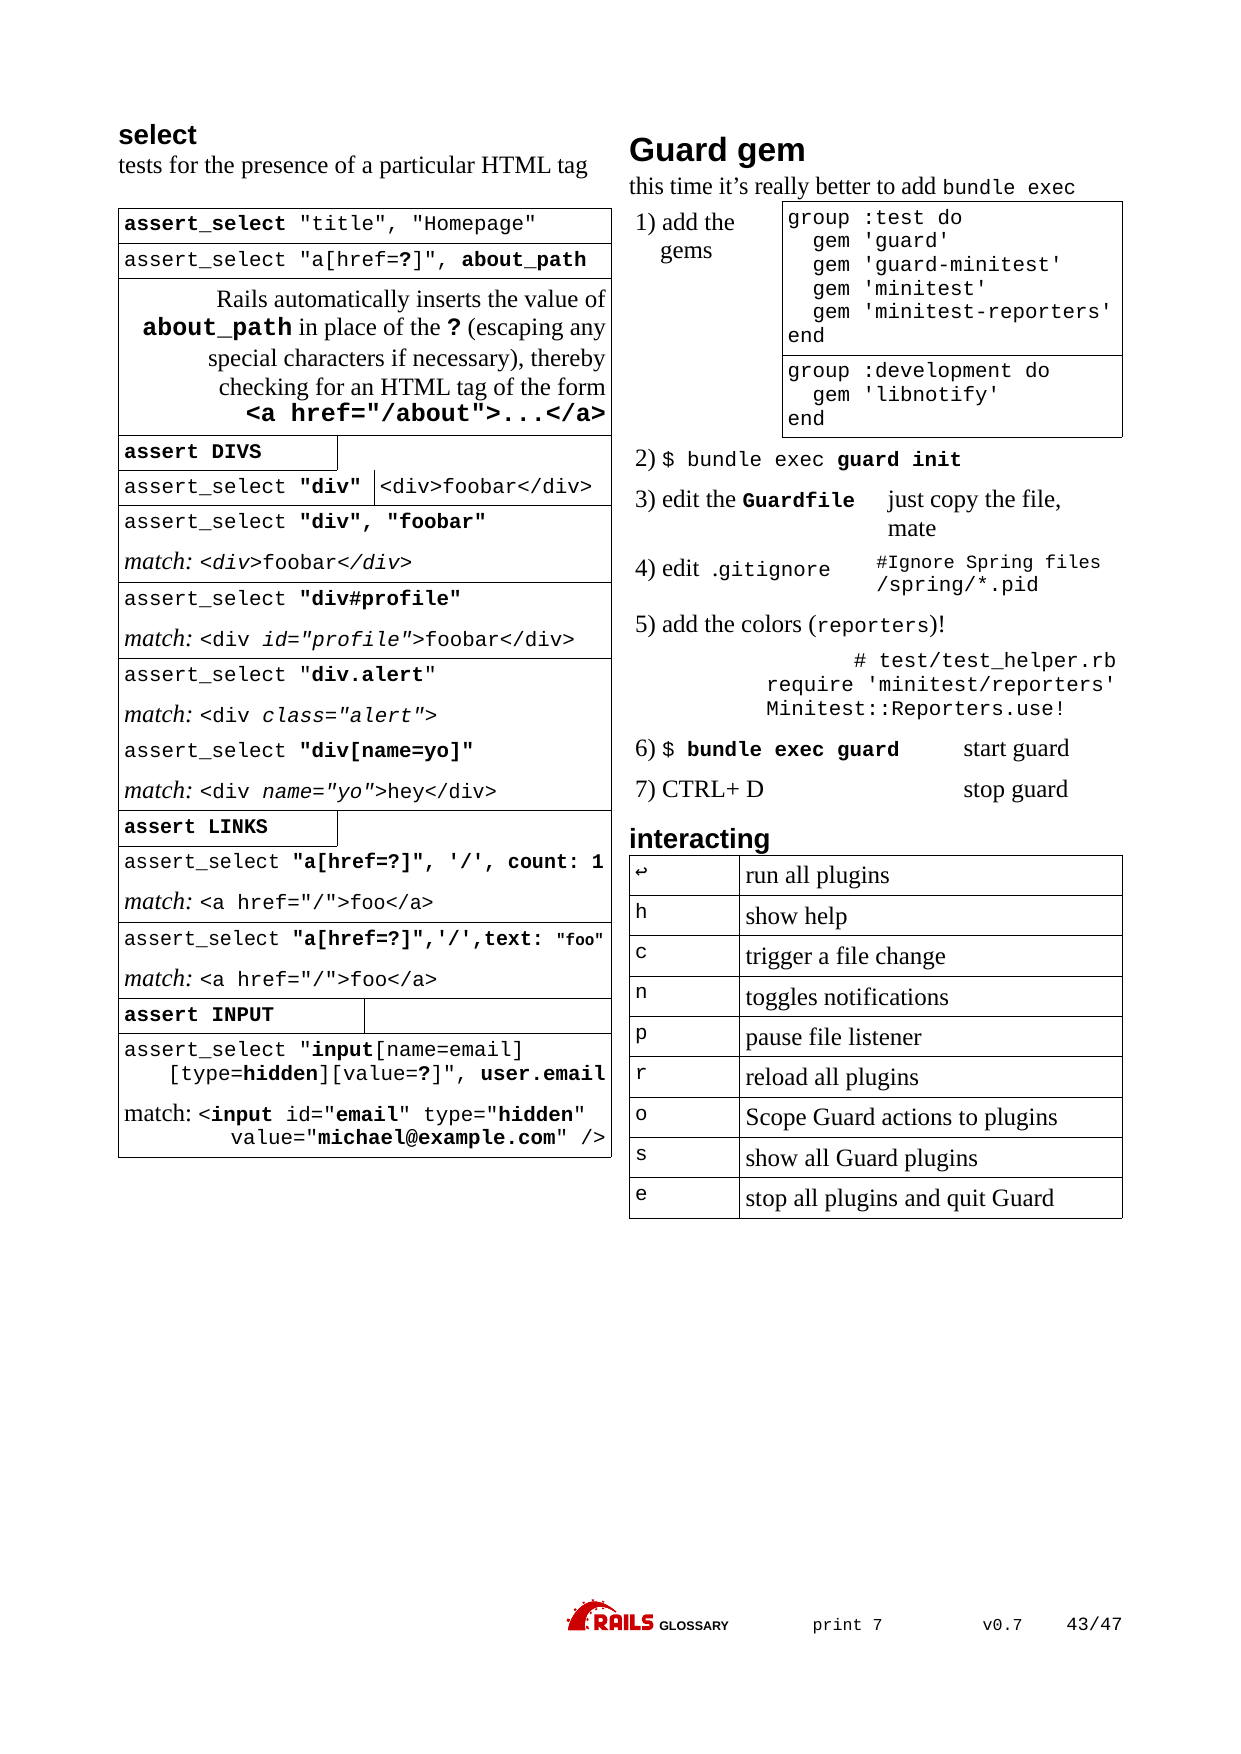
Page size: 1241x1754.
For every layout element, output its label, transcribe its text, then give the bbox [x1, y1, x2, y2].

table_cell assert INPUT [119, 999, 364, 1033]
table_cell show all Guard plugins [740, 1138, 1122, 1177]
table_cell [958, 604, 1122, 644]
table_cell # test/test_helper.rb require 'minitest/reporters' Minitest::Reporters.use! [629, 645, 1122, 727]
text this time it’s really better to add bundle exec [629, 171, 1122, 201]
table_cell 6) $ bundle exec guard [629, 727, 957, 768]
subtitle select [118, 118, 611, 150]
table_cell assert_select "input[name=email] [type=hidden][value=?]", user.email [119, 1034, 611, 1092]
table_cell p [630, 1017, 739, 1056]
table_cell group :development do gem 'libnotify' end [783, 356, 1122, 437]
table_cell c [630, 936, 739, 976]
table_cell h [630, 896, 739, 935]
table_cell Rails automatically inserts the value of about_path in place of the ? (escaping any special characters if necessary), thereby checking for an HTML tag of the form <a href="/about">...</a> [119, 279, 611, 435]
table_cell trigger a file change [740, 936, 1122, 976]
subtitle Guard gem [629, 130, 1122, 168]
subtitle interacting [629, 823, 1122, 855]
table_cell [629, 355, 782, 437]
text tests for the presence of a particular HTML tag [118, 150, 611, 179]
table_cell match: <a href="/">foo</a> [119, 957, 611, 998]
table_cell r [630, 1057, 739, 1097]
table_cell n [630, 977, 739, 1016]
table_header 1) add the gems [629, 201, 782, 354]
table_cell stop all plugins and quit Guard [740, 1178, 1122, 1218]
table_cell assert_select "div" [119, 470, 374, 505]
table_cell match: <div>foobar</div> [119, 541, 611, 582]
table_header ↩ [630, 856, 739, 895]
table_cell <div>foobar</div> [375, 470, 611, 505]
table_header [338, 436, 611, 470]
table_cell assert_select "div.alert" [119, 659, 611, 693]
table_header assert_select "title", "Homepage" [119, 209, 611, 243]
table_cell o [630, 1098, 739, 1137]
table_cell match: <input id="email" type="hidden" value="michael@example.com" /> [119, 1092, 611, 1157]
table_cell match: <a href="/">foo</a> [119, 881, 611, 922]
table_cell assert LINKS [119, 811, 337, 846]
table_cell match: <div class="alert"> [119, 693, 611, 734]
table_cell s [630, 1138, 739, 1177]
table_cell toggles notifications [740, 977, 1122, 1016]
table_cell [338, 811, 611, 846]
table_cell reload all plugins [740, 1057, 1122, 1097]
table_cell #Ignore Spring files /spring/*.pid [870, 547, 1122, 603]
table_cell assert_select "div#profile" [119, 583, 611, 617]
table_cell assert_select "div", "foobar" [119, 506, 611, 541]
table_cell pause file listener [740, 1017, 1122, 1056]
table_cell [365, 999, 611, 1033]
table_cell match: <div name="yo">hey</div> [119, 769, 611, 810]
table_cell 4) edit .gitignore [629, 547, 870, 603]
table_cell e [630, 1178, 739, 1218]
table_cell assert_select "a[href=?]",'/',text: "foo" [119, 923, 611, 957]
table_cell show help [740, 896, 1122, 935]
table_cell start guard [958, 727, 1122, 768]
table_cell assert_select "div[name=yo]" [119, 734, 611, 769]
table_cell just copy the file, mate [882, 478, 1122, 547]
table_header group :test do gem 'guard' gem 'guard-minitest' gem 'minitest' gem 'minitest-reporters' end [783, 202, 1122, 354]
table_cell 5) add the colors (reporters)! [629, 604, 957, 644]
table_cell 7) CTRL+ D [629, 768, 957, 808]
table_cell stop guard [958, 768, 1122, 808]
table_header assert DIVS [119, 436, 337, 470]
table_cell 2) $ bundle exec guard init [629, 437, 1122, 478]
table_header run all plugins [740, 856, 1122, 895]
table_cell match: <div id="profile">foobar</div> [119, 617, 611, 658]
table_cell assert_select "a[href=?]", '/', count: 1 [119, 846, 611, 881]
table_cell Scope Guard actions to plugins [740, 1098, 1122, 1137]
table_cell assert_select "a[href=?]", about_path [119, 244, 611, 278]
table_cell 3) edit the Guardfile [629, 478, 882, 547]
